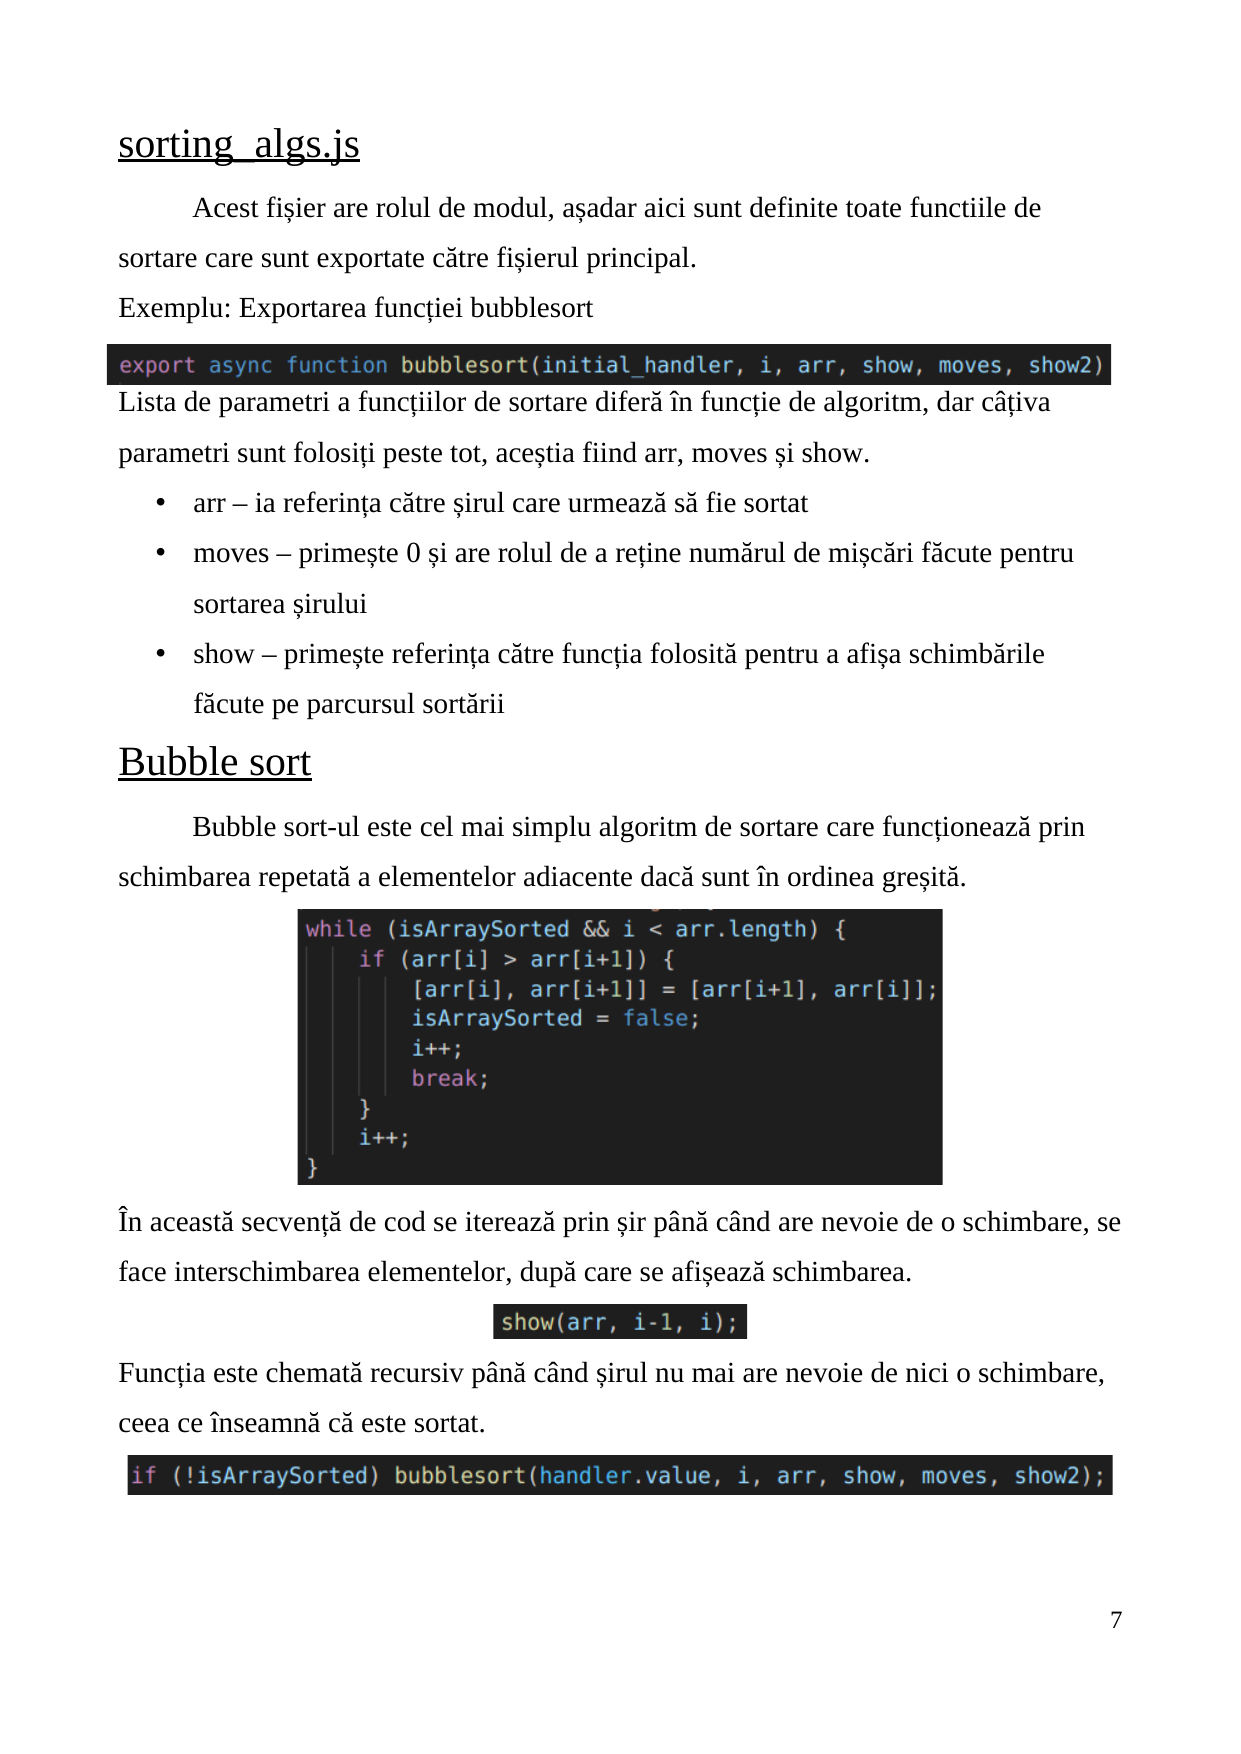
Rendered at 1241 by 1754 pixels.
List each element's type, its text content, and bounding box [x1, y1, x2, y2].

text Bubble sort [118, 737, 1122, 785]
picture [106, 344, 1112, 385]
text Acest fișier are rolul de modul, așadar aici sunt definite toate functiile de sortare care sunt exportate către fișierul principal. [118, 190, 1122, 274]
list arr – ia referința către șirul care urmează să fie sortat [156, 485, 1122, 519]
text În această secvență de cod se iterează prin șir până când are nevoie de o schimbare, se face interschimbarea elementelor, după care se afișează schimbarea. [118, 1010, 1122, 1288]
text Bubble sort-ul este cel mai simplu algoritm de sortare care funcționează prin schimbarea repetată a elementelor adiacente dacă sunt în ordinea greșită. [118, 809, 1122, 893]
list show – primește referința către funcția folosită pentru a afișa schimbările făcute pe parcursul sortării [156, 636, 1122, 720]
text Funcția este chemată recursiv până când șirul nu mai are nevoie de nici o schimbare, ceea ce înseamnă că este sortat. [118, 1305, 1122, 1439]
text [118, 1456, 1122, 1595]
list moves – primește 0 și are rolul de a reține numărul de mișcări făcute pentru sortarea șirului [156, 535, 1122, 619]
text Exemplu: Exportarea funcției bubblesort Lista de parametri a funcțiilor de sortare diferă în funcție de algoritm, dar câțiva parametri sunt folosiți peste tot, aceștia fiind arr, moves și show. [118, 291, 1122, 468]
picture [297, 909, 943, 1185]
picture [493, 1304, 748, 1339]
text sorting_algs.js [118, 118, 1122, 166]
picture [127, 1455, 1113, 1495]
